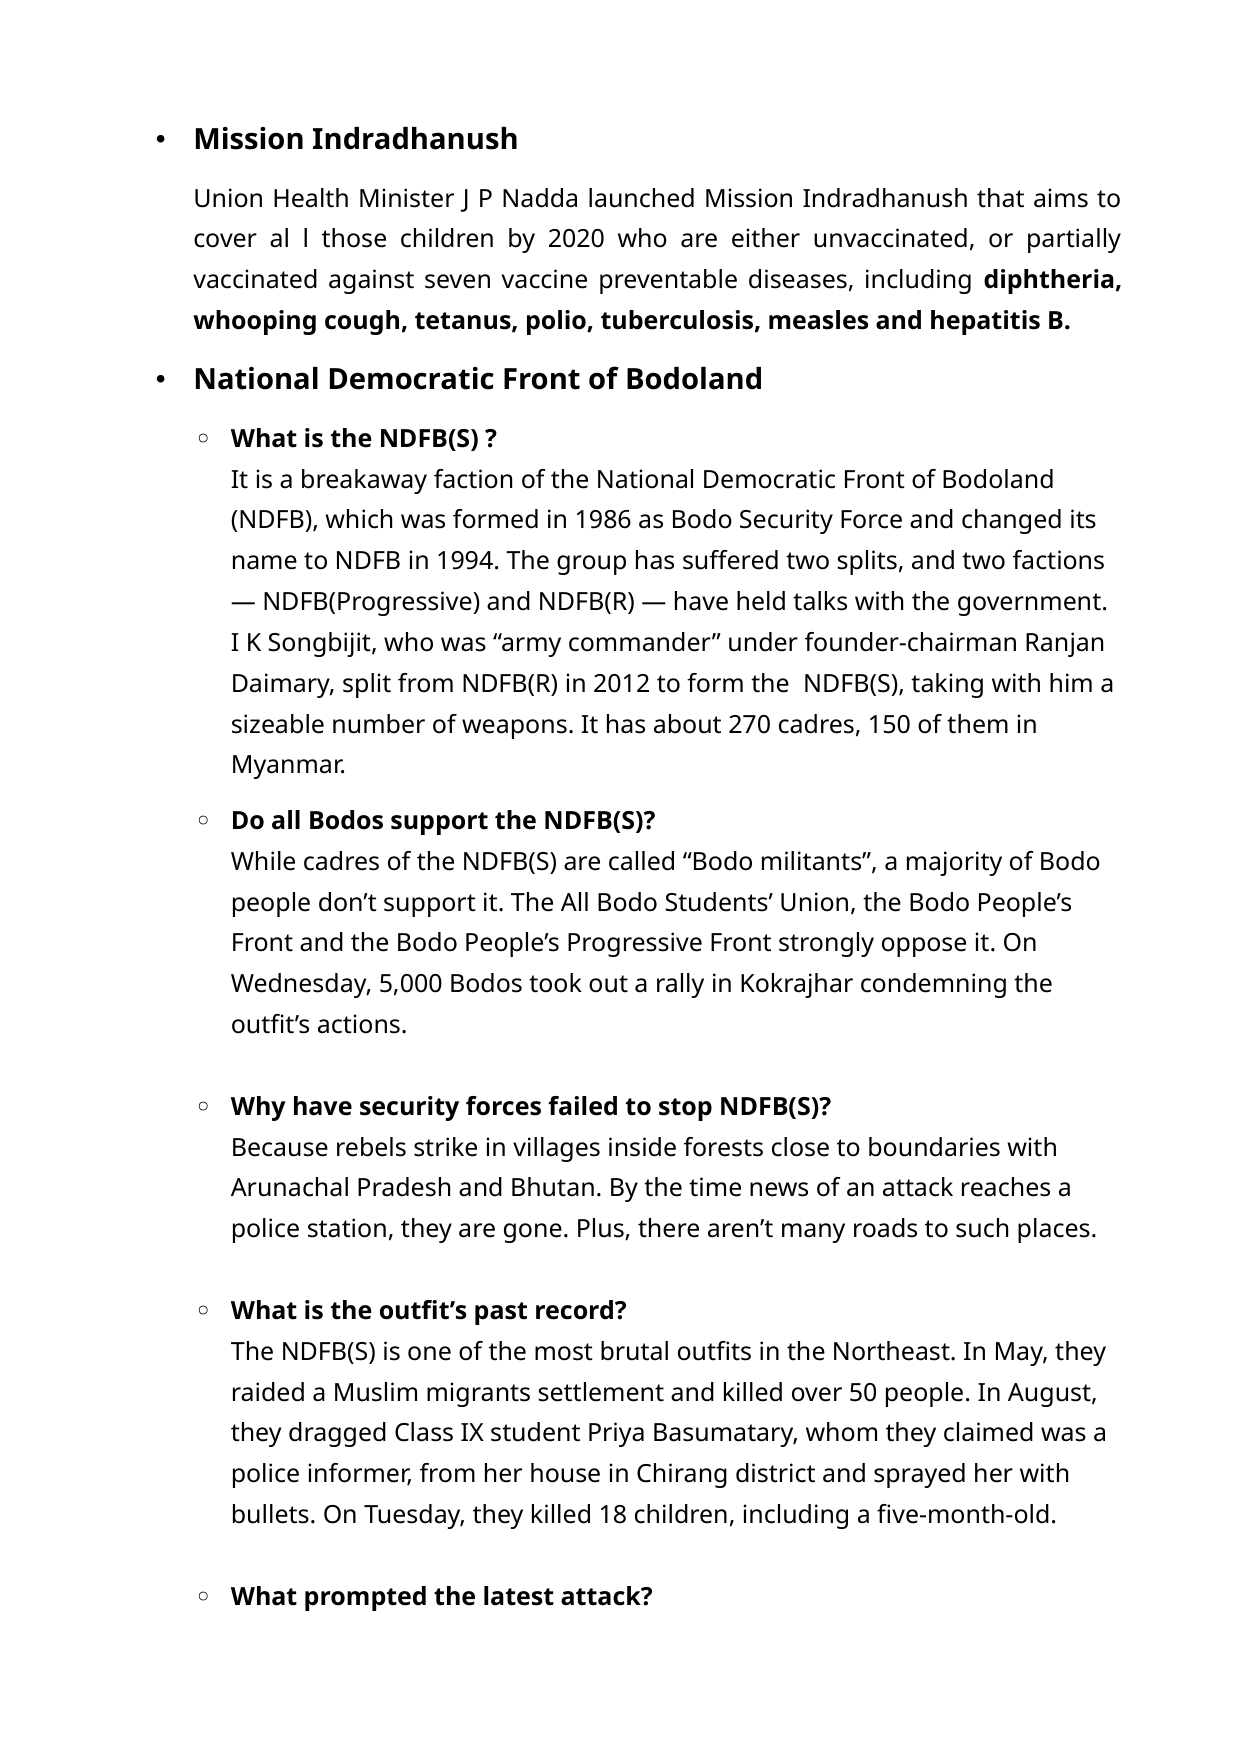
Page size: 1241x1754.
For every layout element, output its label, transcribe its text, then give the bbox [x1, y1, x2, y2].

list Do all Bodos support the NDFB(S)? While cadres of the NDFB(S) are called “Bodo militants”, a majority of Bodo people don’t support it. The All Bodo Students’ Union, the Bodo People’s Front and the Bodo People’s Progressive Front strongly oppose it. On Wednesday, 5,000 Bodos took out a rally in Kokrajhar condemning the outfit’s actions. [193, 802, 1122, 1041]
list National Democratic Front of Bodoland [156, 358, 1122, 398]
list What is the outfit’s past record? The NDFB(S) is one of the most brutal outfits in the Northeast. In May, they raided a Muslim migrants settlement and killed over 50 people. In August, they dragged Class IX student Priya Basumatary, whom they claimed was a police informer, from her house in Chirang district and sprayed her with bullets. On Tuesday, they killed 18 children, including a five-month-old. [193, 1292, 1122, 1531]
list Why have security forces failed to stop NDFB(S)? Because rebels strike in villages inside forests close to boundaries with Arunachal Pradesh and Bhutan. By the time news of an attack reaches a police station, they are gone. Plus, there aren’t many roads to such places. [193, 1088, 1122, 1245]
list What is the NDFB(S) ? It is a breakaway faction of the National Democratic Front of Bodoland (NDFB), which was formed in 1986 as Bodo Security Force and changed its name to NDFB in 1994. The group has suffered two splits, and two factions — NDFB(Progressive) and NDFB(R) — have held talks with the government. I K Songbijit, who was “army commander” under founder-chairman Ranjan Daimary, split from NDFB(R) in 2012 to form the NDFB(S), taking with him a sizeable number of weapons. It has about 270 cadres, 150 of them in Myanmar. [193, 420, 1122, 781]
list Mission Indradhanush [156, 118, 1122, 158]
list What prompted the latest attack? [193, 1578, 1122, 1612]
list Union Health Minister J P Nadda launched Mission Indradhanush that aims to cover al l those children by 2020 who are either unvaccinated, or partially vaccinated against seven vaccine preventable diseases, including diphtheria, whooping cough, tetanus, polio, tuberculosis, measles and hepatitis B. [156, 180, 1122, 337]
